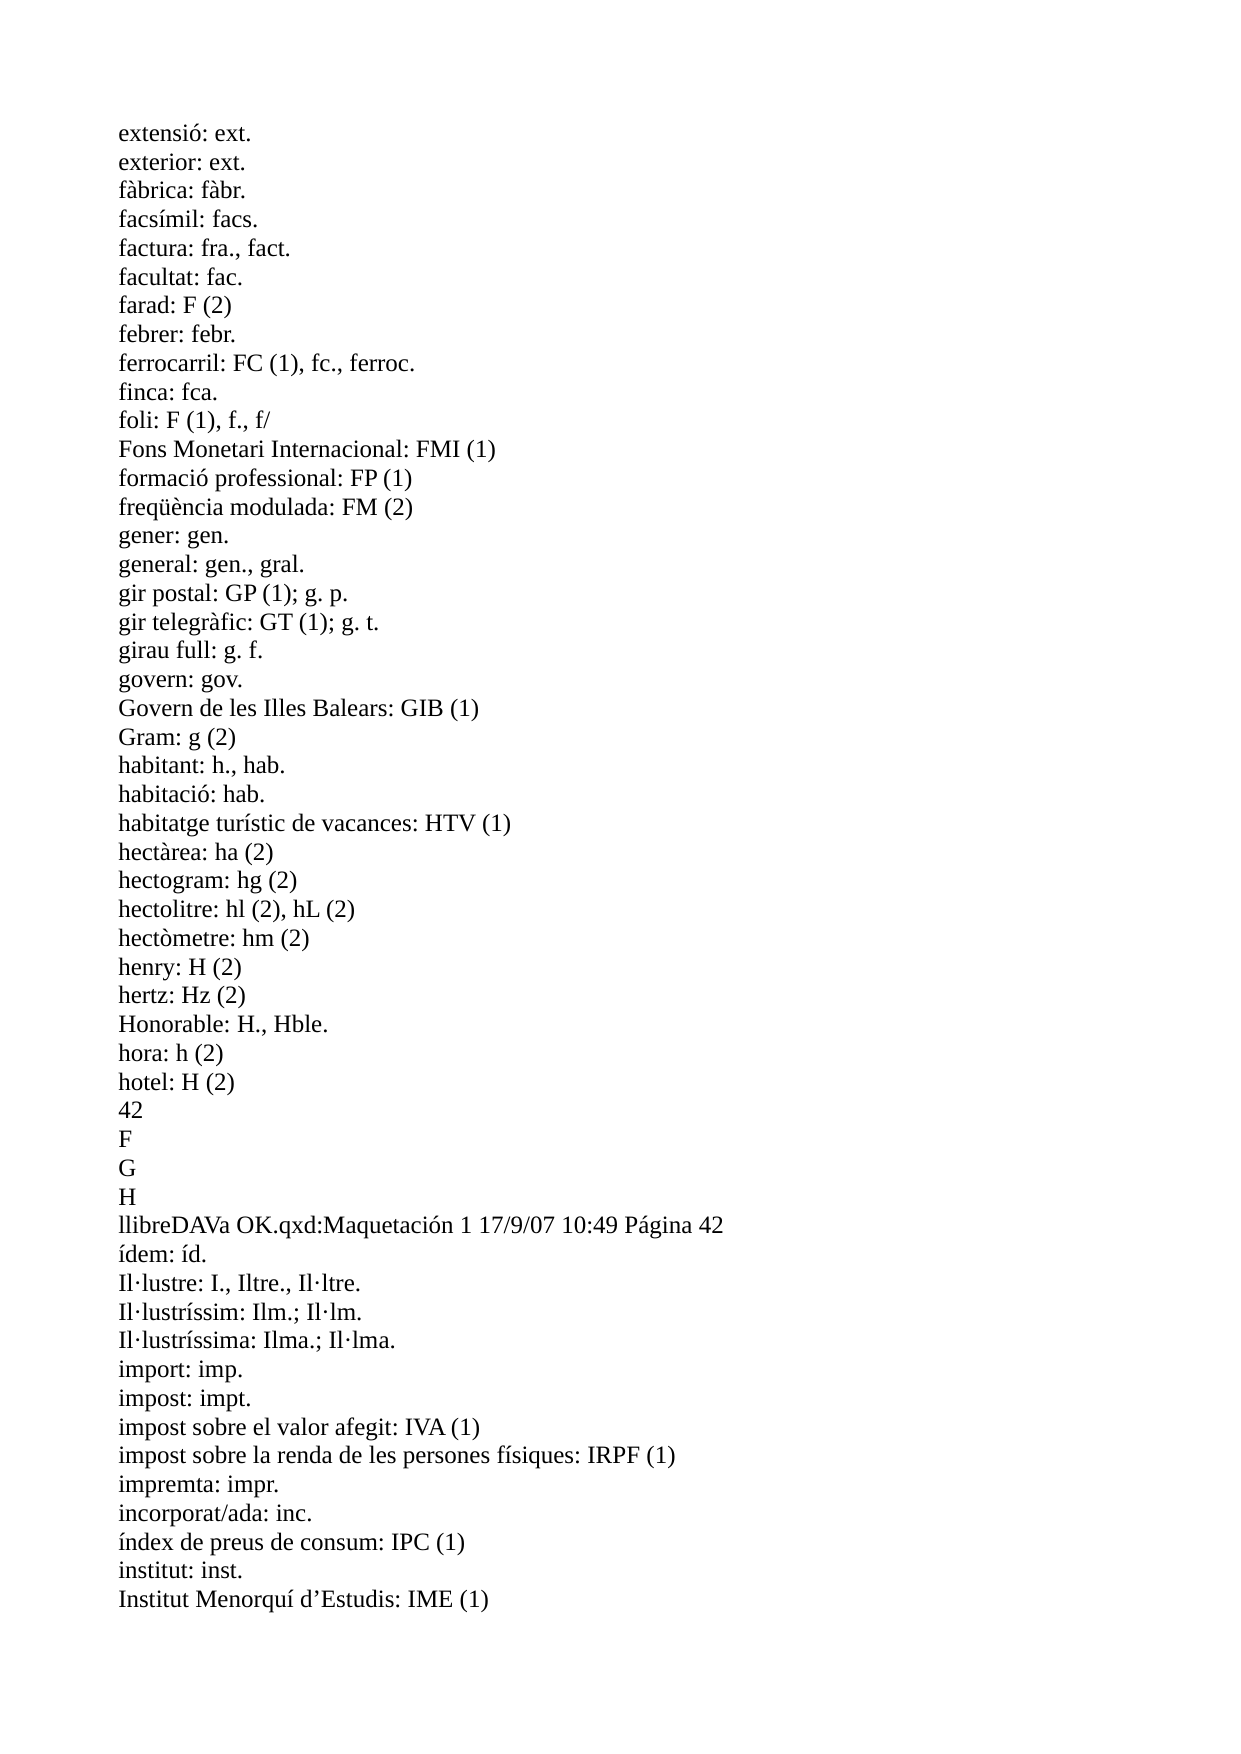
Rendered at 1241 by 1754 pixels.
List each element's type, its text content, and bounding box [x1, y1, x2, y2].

text H [118, 1182, 1122, 1211]
text gir postal: GP (1); g. p. [118, 578, 1122, 607]
text Govern de les Illes Balears: GIB (1) [118, 693, 1122, 722]
text Gram: g (2) [118, 722, 1122, 751]
text Il·lustríssim: Ilm.; Il·lm. [118, 1297, 1122, 1326]
text factura: fra., fact. [118, 233, 1122, 262]
text hectàrea: ha (2) [118, 837, 1122, 866]
text hora: h (2) [118, 1038, 1122, 1067]
text ídem: íd. [118, 1239, 1122, 1268]
text Institut Menorquí d’Estudis: IME (1) [118, 1584, 1122, 1613]
text impost sobre el valor afegit: IVA (1) [118, 1412, 1122, 1441]
text facsímil: facs. [118, 204, 1122, 233]
text Honorable: H., Hble. [118, 1009, 1122, 1038]
text impremta: impr. [118, 1469, 1122, 1498]
text facultat: fac. [118, 262, 1122, 291]
text exterior: ext. [118, 147, 1122, 176]
text import: imp. [118, 1354, 1122, 1383]
text impost sobre la renda de les persones físiques: IRPF (1) [118, 1441, 1122, 1469]
text hectogram: hg (2) [118, 866, 1122, 894]
text hertz: Hz (2) [118, 981, 1122, 1009]
text institut: inst. [118, 1556, 1122, 1584]
text general: gen., gral. [118, 549, 1122, 578]
text habitació: hab. [118, 779, 1122, 808]
text girau full: g. f. [118, 636, 1122, 664]
text farad: F (2) [118, 291, 1122, 319]
text freqüència modulada: FM (2) [118, 492, 1122, 521]
text hectòmetre: hm (2) [118, 923, 1122, 952]
text llibreDAVa OK.qxd:Maquetación 1 17/9/07 10:49 Página 42 [118, 1211, 1122, 1239]
text gener: gen. [118, 521, 1122, 549]
text incorporat/ada: inc. [118, 1498, 1122, 1527]
text Il·lustre: I., Iltre., Il·ltre. [118, 1268, 1122, 1297]
text foli: F (1), f., f/ [118, 406, 1122, 434]
text finca: fca. [118, 377, 1122, 406]
text habitant: h., hab. [118, 751, 1122, 779]
text govern: gov. [118, 664, 1122, 693]
text índex de preus de consum: IPC (1) [118, 1527, 1122, 1556]
text formació professional: FP (1) [118, 463, 1122, 492]
text G [118, 1153, 1122, 1182]
text Il·lustríssima: Ilma.; Il·lma. [118, 1326, 1122, 1354]
text gir telegràfic: GT (1); g. t. [118, 607, 1122, 636]
text hectolitre: hl (2), hL (2) [118, 894, 1122, 923]
text F [118, 1124, 1122, 1153]
text extensió: ext. [118, 118, 1122, 147]
text impost: impt. [118, 1383, 1122, 1412]
text Fons Monetari Internacional: FMI (1) [118, 434, 1122, 463]
text ferrocarril: FC (1), fc., ferroc. [118, 348, 1122, 377]
text fàbrica: fàbr. [118, 176, 1122, 204]
text habitatge turístic de vacances: HTV (1) [118, 808, 1122, 837]
text henry: H (2) [118, 952, 1122, 981]
text febrer: febr. [118, 319, 1122, 348]
text hotel: H (2) [118, 1067, 1122, 1096]
text 42 [118, 1096, 1122, 1124]
